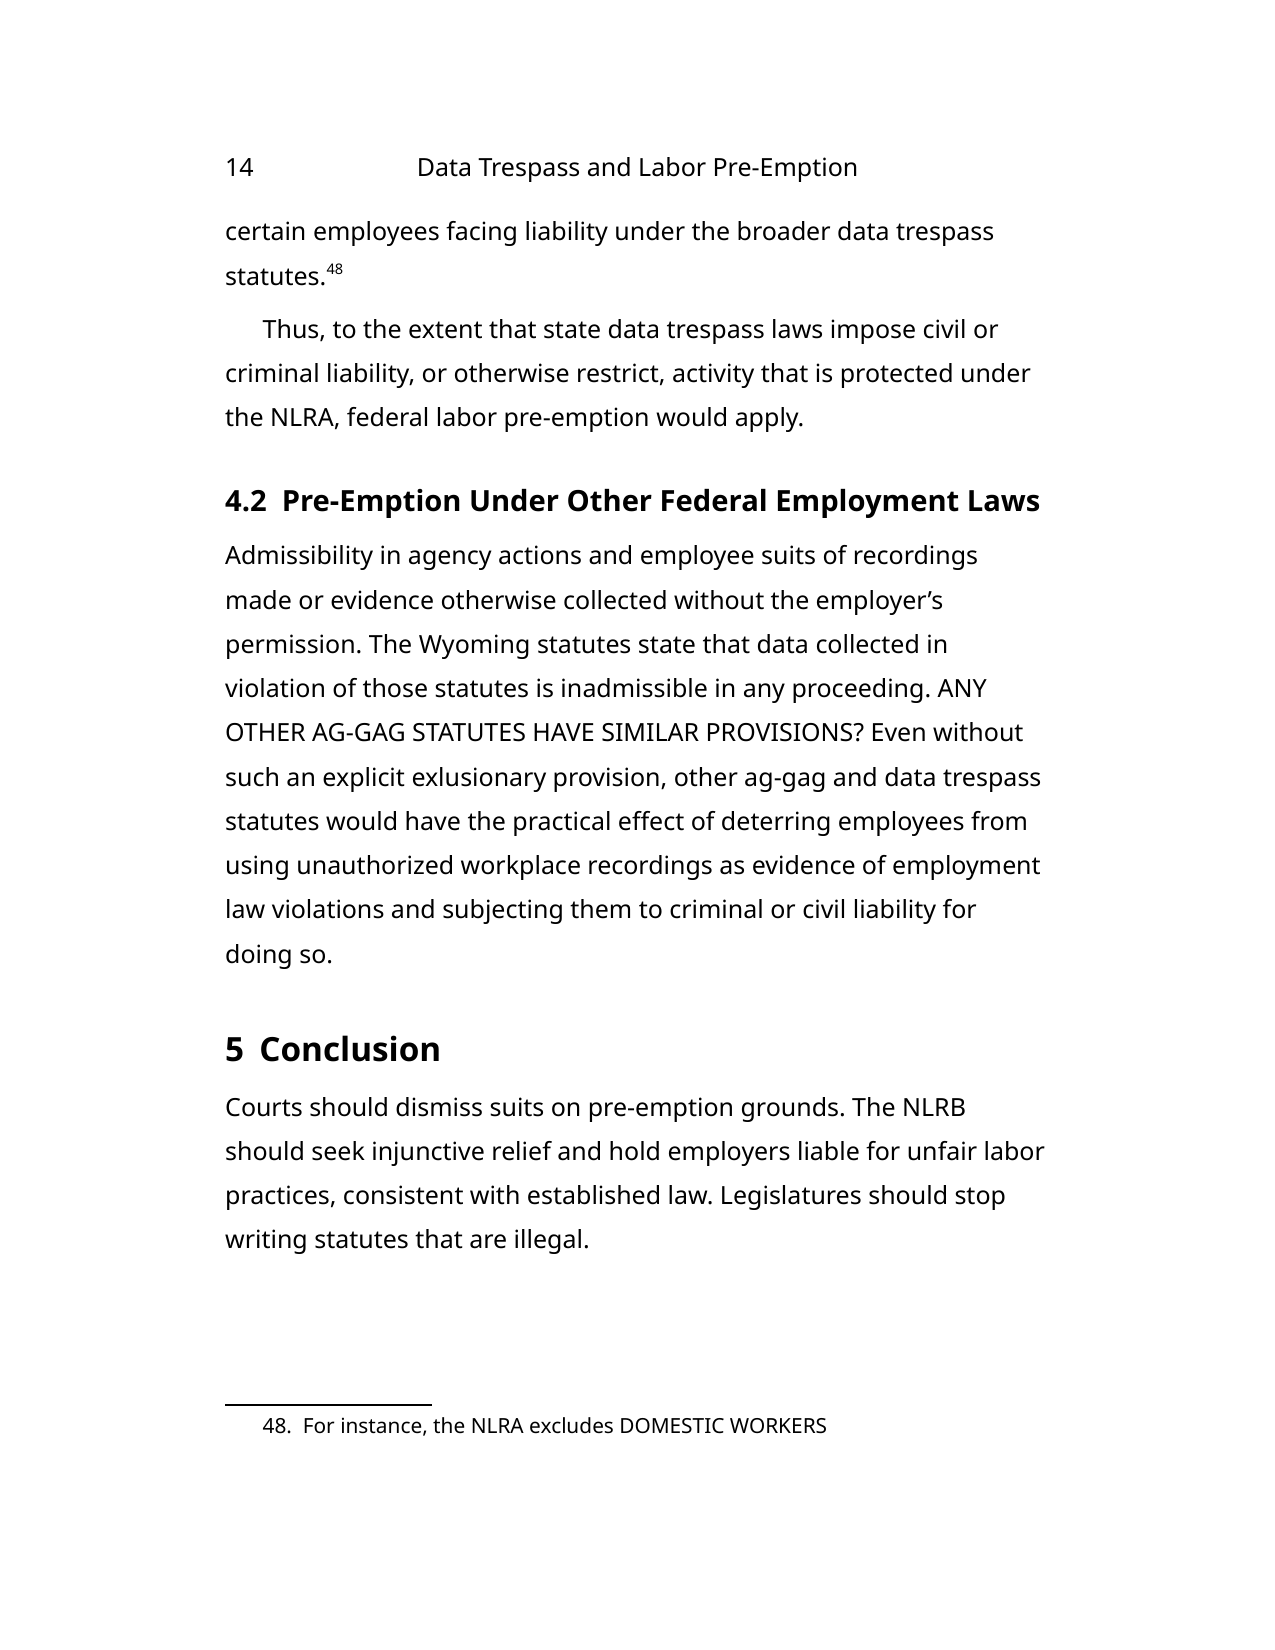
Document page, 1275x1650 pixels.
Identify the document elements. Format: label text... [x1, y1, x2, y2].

text For instance, the NLRA excludes DOMESTIC WORKERS [225, 1412, 1050, 1440]
text certain employees facing liability under the broader data trespass statutes. [225, 214, 1050, 292]
text Thus, to the extent that state data trespass laws impose civil or criminal liability, or otherwise restrict, activity that is protected under the NLRA, federal labor pre-emption would apply. [225, 312, 1050, 434]
text Courts should dismiss suits on pre-emption grounds. The NLRB should seek injunctive relief and hold employers liable for unfair labor practices, consistent with established law. Legislatures should stop writing statutes that are illegal. [225, 1089, 1050, 1256]
text Admissibility in agency actions and employee suits of recordings made or evidence otherwise collected without the employer’s permission. The Wyoming statutes state that data collected in violation of those statutes is inadmissible in any proceeding. ANY OTHER AG-GAG STATUTES HAVE SIMILAR PROVISIONS? Even without such an explicit exlusionary provision, other ag-gag and data trespass statutes would have the practical effect of deterring employees from using unauthorized workplace recordings as evidence of employment law violations and subjecting them to criminal or civil liability for doing so. [225, 538, 1050, 971]
subtitle Pre-Emption Under Other Federal Employment Laws [225, 480, 1050, 520]
subtitle Conclusion [225, 1026, 1050, 1071]
